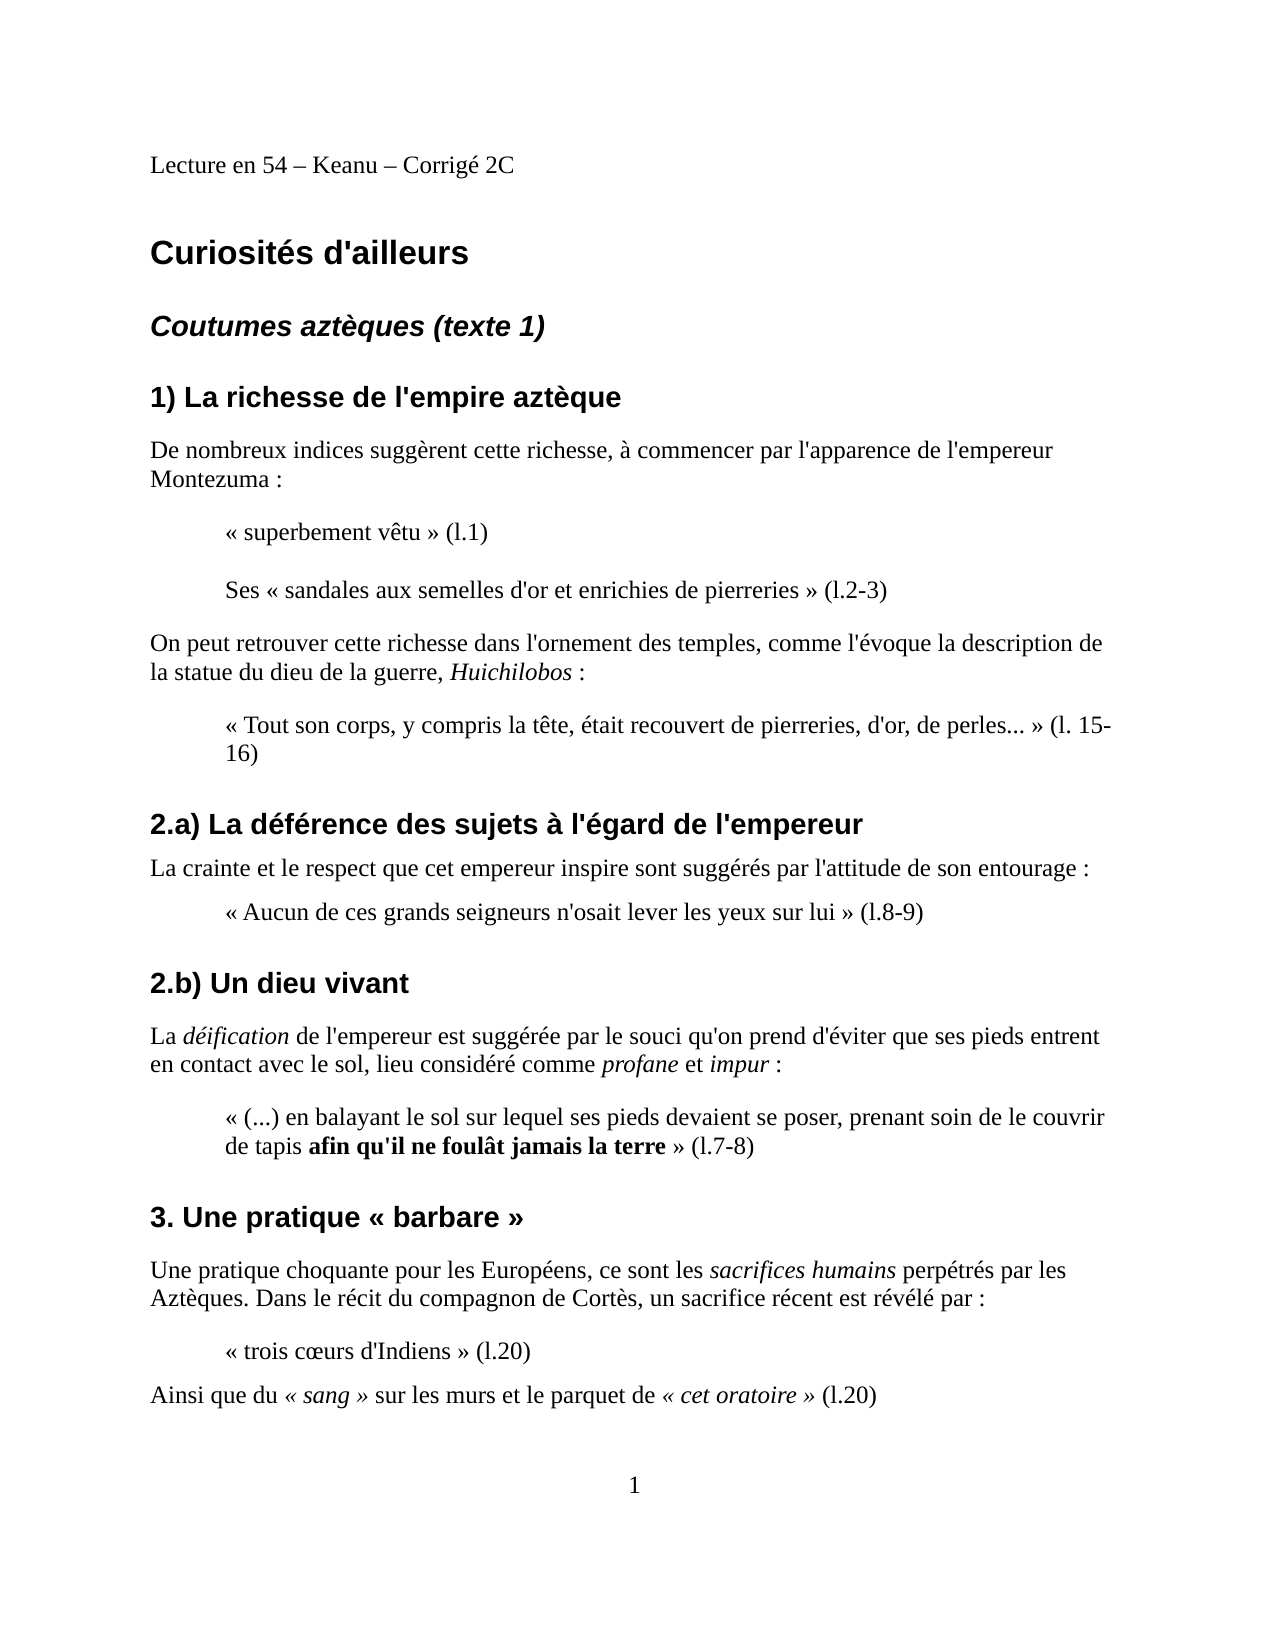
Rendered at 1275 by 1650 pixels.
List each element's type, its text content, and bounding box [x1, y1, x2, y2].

subtitle 3. Une pratique « barbare » [150, 1200, 1125, 1233]
subtitle Curiosités d'ailleurs [150, 233, 1125, 272]
subtitle 1) La richesse de l'empire aztèque [150, 380, 1125, 414]
text « (...) en balayant le sol sur lequel ses pieds devaient se poser, prenant soin de le couvrir de tapis afin qu'il ne foulât jamais la terre » (l.7-8) [225, 1102, 1125, 1160]
text Une pratique choquante pour les Européens, ce sont les sacrifices humains perpétrés par les Aztèques. Dans le récit du compagnon de Cortès, un sacrifice récent est révélé par : [150, 1255, 1125, 1312]
text « trois cœurs d'Indiens » (l.20) [225, 1336, 1125, 1365]
text De nombreux indices suggèrent cette richesse, à commencer par l'apparence de l'empereur Montezuma : [150, 435, 1125, 493]
text La crainte et le respect que cet empereur inspire sont suggérés par l'attitude de son entourage : [150, 853, 1125, 882]
text Ainsi que du « sang » sur les murs et le parquet de « cet oratoire » (l.20) [150, 1380, 1125, 1409]
text On peut retrouver cette richesse dans l'ornement des temples, comme l'évoque la description de la statue du dieu de la guerre, Huichilobos : [150, 628, 1125, 686]
text Ses « sandales aux semelles d'or et enrichies de pierreries » (l.2-3) [225, 576, 1125, 604]
subtitle Coutumes aztèques (texte 1) [150, 309, 1125, 343]
subtitle 2.a) La déférence des sujets à l'égard de l'empereur [150, 807, 1125, 841]
text La déification de l'empereur est suggérée par le souci qu'on prend d'éviter que ses pieds entrent en contact avec le sol, lieu considéré comme profane et impur : [150, 1021, 1125, 1078]
text « superbement vêtu » (l.1) [225, 517, 1125, 546]
text « Tout son corps, y compris la tête, était recouvert de pierreries, d'or, de perles... » (l. 15-16) [225, 710, 1125, 767]
subtitle 2.b) Un dieu vivant [150, 966, 1125, 999]
text « Aucun de ces grands seigneurs n'osait lever les yeux sur lui » (l.8-9) [225, 897, 1125, 926]
